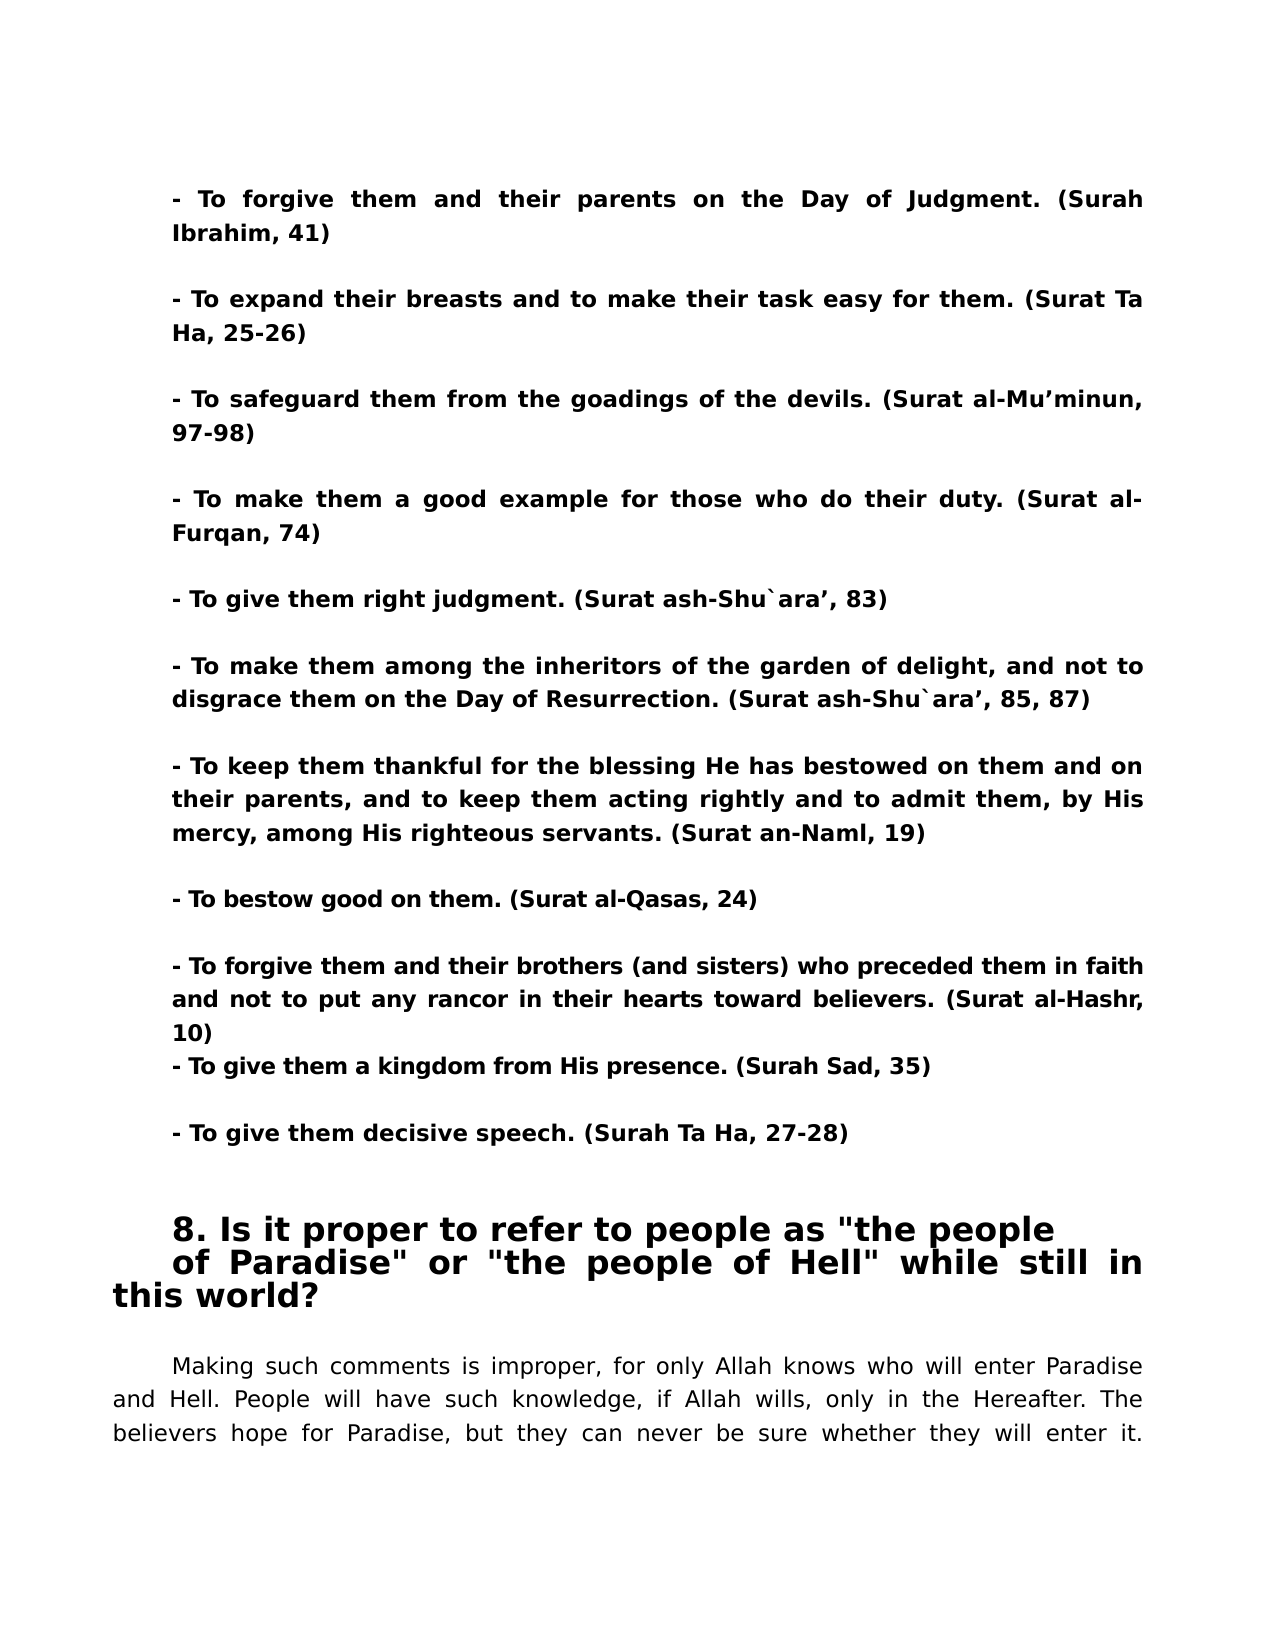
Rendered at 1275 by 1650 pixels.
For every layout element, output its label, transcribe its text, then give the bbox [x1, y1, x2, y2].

text - To give them a kingdom from His presence. (Surah Sad, 35) [172, 1048, 1145, 1081]
text - To give them right judgment. (Surat ash-Shu`ara’, 83) [172, 581, 1145, 614]
text - To keep them thankful for the blessing He has bestowed on them and on their parents, and to keep them acting rightly and to admit them, by His mercy, among His righteous servants. (Surat an-Naml, 19) [172, 748, 1145, 848]
text - To expand their breasts and to make their task easy for them. (Surat Ta Ha, 25-26) [172, 281, 1145, 348]
text - To safeguard them from the goadings of the devils. (Surat al-Mu’minun, 97-98) [172, 381, 1145, 448]
text - To give them decisive speech. (Surah Ta Ha, 27-28) [172, 1114, 1145, 1148]
text - To bestow good on them. (Surat al-Qasas, 24) [172, 881, 1145, 914]
text - To forgive them and their brothers (and sisters) who preceded them in faith and not to put any rancor in their hearts toward believers. (Surat al-Hashr, 10) [172, 948, 1145, 1048]
text - To make them a good example for those who do their duty. (Surat al-Furqan, 74) [172, 481, 1145, 548]
text 8. Is it proper to refer to people as "the people [112, 1214, 1145, 1248]
text - To make them among the inheritors of the garden of delight, and not to disgrace them on the Day of Resurrection. (Surat ash-Shu`ara’, 85, 87) [172, 648, 1145, 714]
text - To forgive them and their parents on the Day of Judgment. (Surah Ibrahim, 41) [172, 181, 1145, 248]
text of Paradise" or "the people of Hell" while still in this world? [112, 1248, 1145, 1314]
text Making such comments is improper, for only Allah knows who will enter Paradise and Hell. People will have such knowledge, if Allah wills, only in the Hereafter. The believers hope for Paradise, but they can never be sure whether they will enter it. [112, 1348, 1145, 1448]
